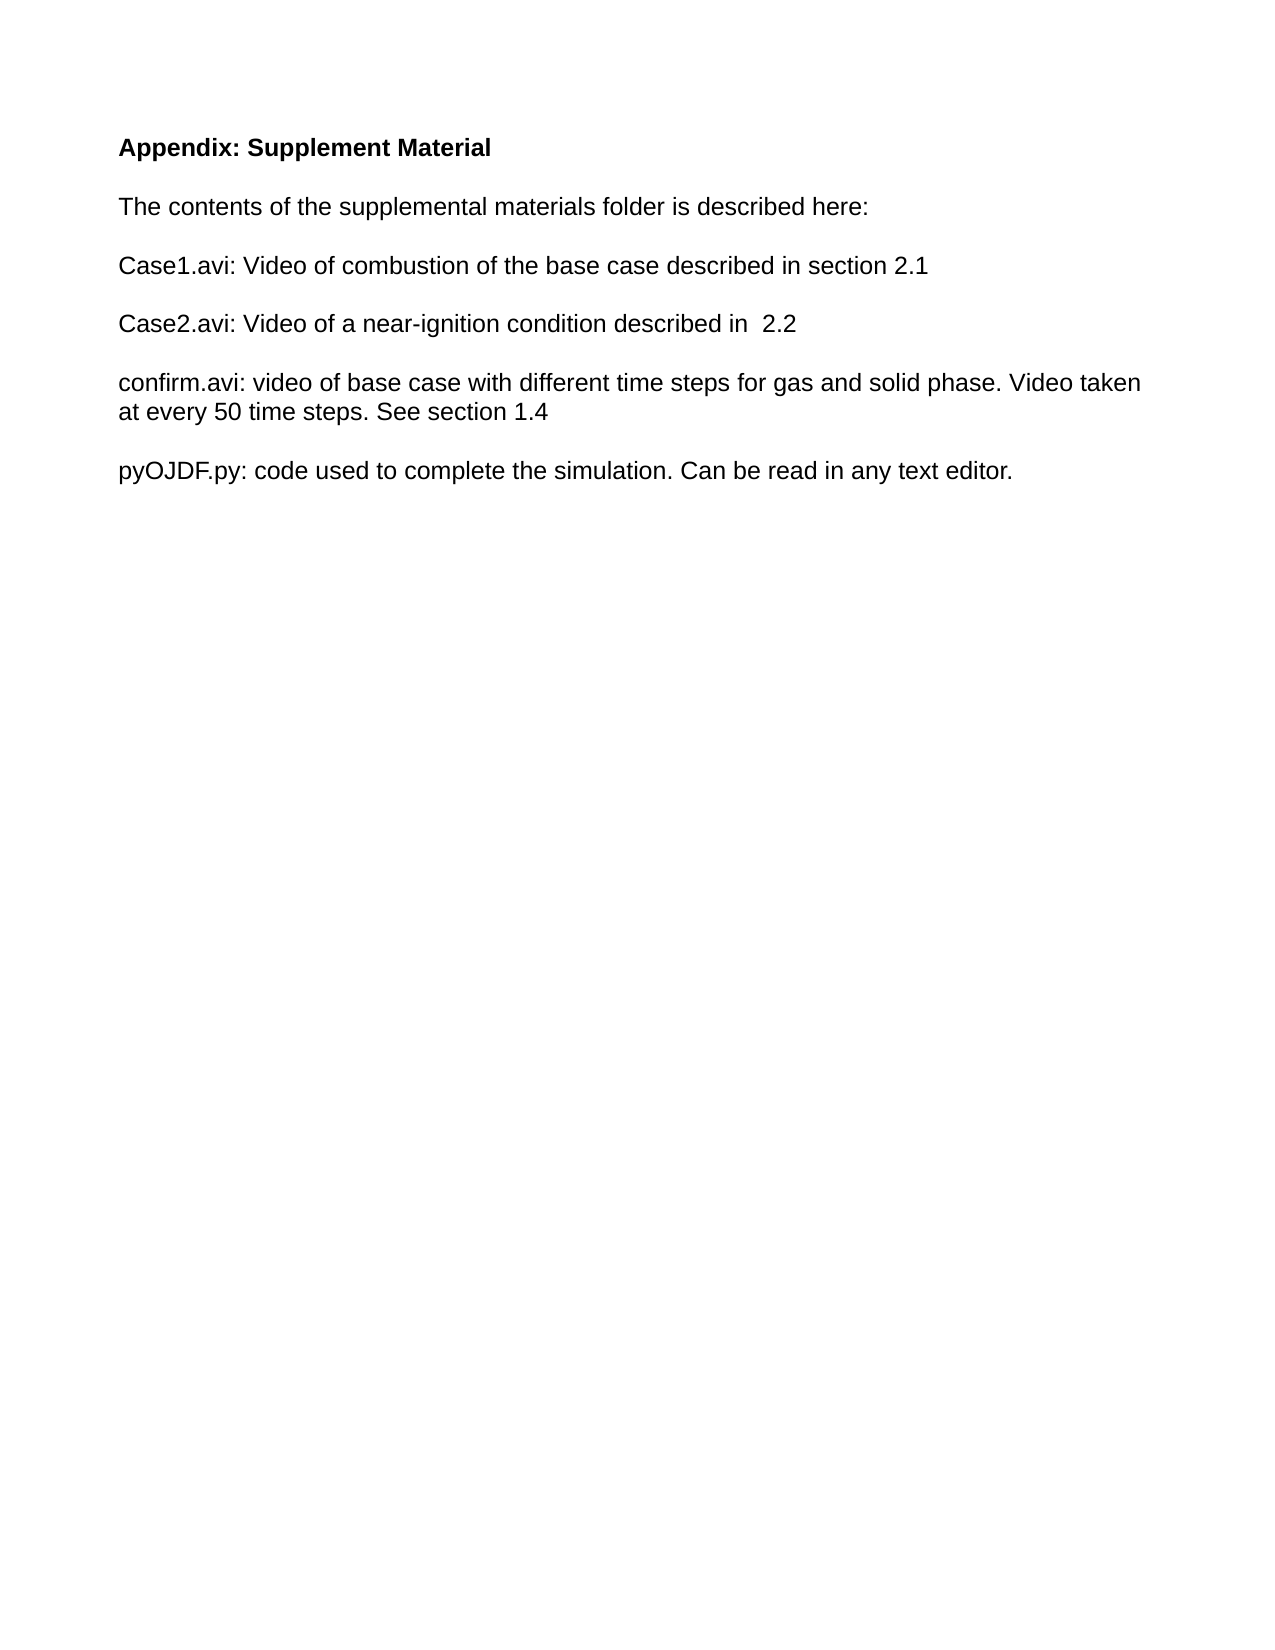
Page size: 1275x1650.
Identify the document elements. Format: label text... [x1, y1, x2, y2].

text confirm.avi: video of base case with different time steps for gas and solid phase. Video taken at every 50 time steps. See section 1.4 [118, 368, 1157, 426]
text The contents of the supplemental materials folder is described here: [118, 192, 1157, 221]
text Appendix: Supplement Material [118, 133, 1157, 162]
text Case2.avi: Video of a near-ignition condition described in 2.2 [118, 309, 1157, 338]
text Case1.avi: Video of combustion of the base case described in section 2.1 [118, 251, 1157, 279]
text pyOJDF.py: code used to complete the simulation. Can be read in any text editor. [118, 456, 1157, 484]
